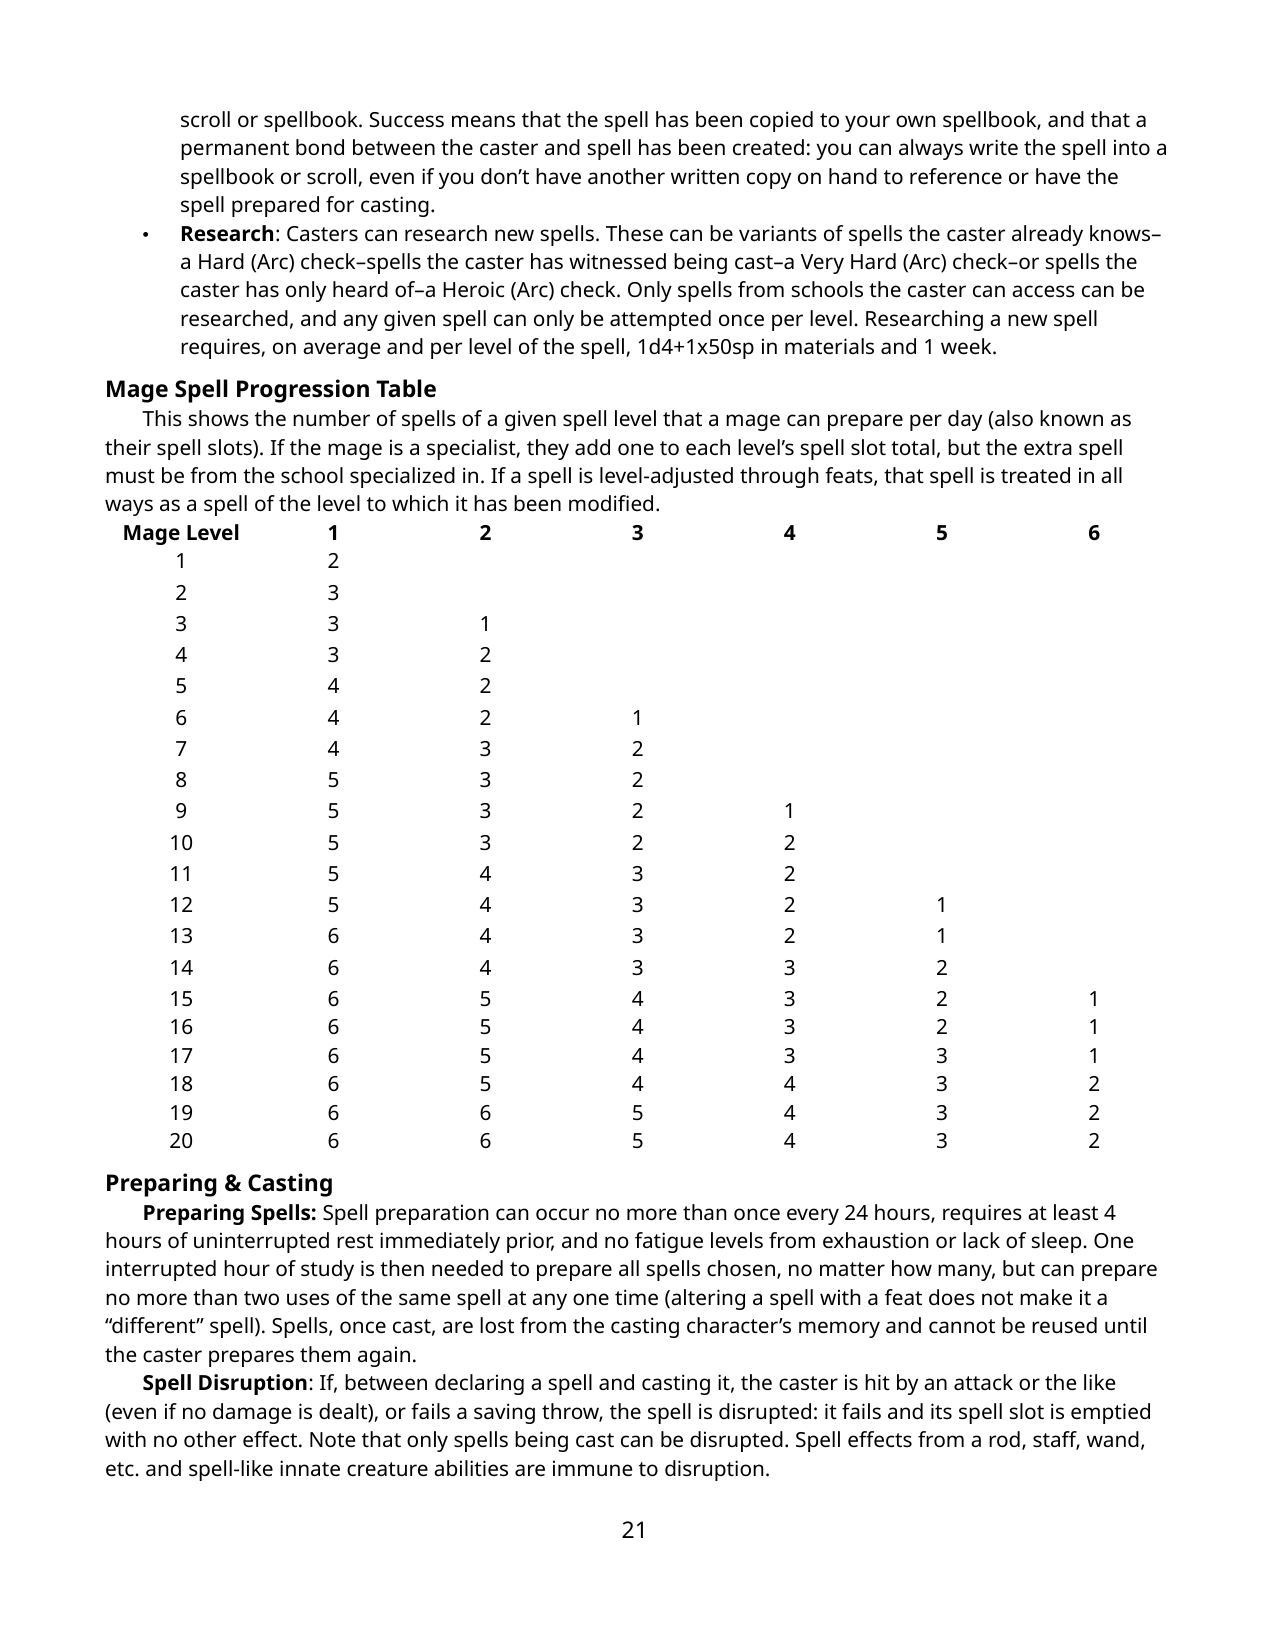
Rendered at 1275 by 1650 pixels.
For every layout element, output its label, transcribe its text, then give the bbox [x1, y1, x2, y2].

table_cell 2 [866, 1012, 1018, 1041]
table_cell 8 [105, 765, 257, 796]
table_cell 3 [714, 1041, 866, 1069]
table_header 6 [1018, 518, 1170, 546]
table_cell [1018, 921, 1170, 953]
table_cell 4 [105, 640, 257, 671]
table_cell 3 [257, 640, 409, 671]
table_cell 7 [105, 734, 257, 765]
table_cell 6 [257, 1126, 409, 1154]
table_cell 6 [257, 1069, 409, 1098]
table_header 5 [866, 518, 1018, 546]
table_cell 3 [714, 984, 866, 1012]
table_cell 6 [409, 1126, 561, 1154]
table_cell 2 [714, 921, 866, 953]
table_cell [866, 828, 1018, 859]
table_cell 6 [257, 1041, 409, 1069]
table_cell 16 [105, 1012, 257, 1041]
list Research: Casters can research new spells. These can be variants of spells the caster already knows–a Hard (Arc) check–spells the caster has witnessed being cast–a Very Hard (Arc) check–or spells the caster has only heard of–a Heroic (Arc) check. Only spells from schools the caster can access can be researched, and any given spell can only be attempted once per level. Researching a new spell requires, on average and per level of the spell, 1d4+1x50sp in materials and 1 week. [142, 219, 1170, 361]
table_header 1 [257, 518, 409, 546]
table_cell 2 [409, 640, 561, 671]
table_cell [1018, 765, 1170, 796]
table_cell 2 [409, 703, 561, 734]
table_cell [866, 671, 1018, 703]
table_cell 4 [714, 1126, 866, 1154]
table_cell 3 [866, 1041, 1018, 1069]
table_cell 5 [105, 671, 257, 703]
table_cell 4 [409, 953, 561, 984]
subtitle Preparing & Casting [105, 1166, 1170, 1198]
table_cell 5 [257, 890, 409, 921]
table_cell [1018, 640, 1170, 671]
table_cell 4 [561, 1041, 713, 1069]
table_cell 4 [714, 1069, 866, 1098]
table_cell 3 [105, 609, 257, 640]
table_cell 6 [257, 1012, 409, 1041]
table_cell [1018, 546, 1170, 578]
table_cell 2 [1018, 1098, 1170, 1126]
table_cell [1018, 609, 1170, 640]
table_cell 5 [409, 1069, 561, 1098]
table_cell [1018, 703, 1170, 734]
table_cell [714, 703, 866, 734]
table_cell 2 [714, 890, 866, 921]
table_cell [1018, 796, 1170, 828]
table_cell [714, 734, 866, 765]
table_cell [1018, 734, 1170, 765]
table_cell [561, 671, 713, 703]
table_cell [866, 796, 1018, 828]
table_cell 3 [409, 796, 561, 828]
table_cell 1 [1018, 1041, 1170, 1069]
table_cell [714, 578, 866, 609]
table_cell 15 [105, 984, 257, 1012]
table_cell 2 [257, 546, 409, 578]
table_cell [866, 578, 1018, 609]
table_header 4 [714, 518, 866, 546]
table_cell 5 [409, 1041, 561, 1069]
table_cell [561, 578, 713, 609]
table_cell 2 [561, 734, 713, 765]
table_cell 1 [409, 609, 561, 640]
table_cell [714, 671, 866, 703]
table_cell 3 [866, 1069, 1018, 1098]
table_cell 1 [1018, 984, 1170, 1012]
table_cell [866, 859, 1018, 890]
table_cell [866, 703, 1018, 734]
table_cell [866, 734, 1018, 765]
table_cell 5 [257, 859, 409, 890]
table_cell 3 [561, 890, 713, 921]
table_cell [1018, 859, 1170, 890]
text This shows the number of spells of a given spell level that a mage can prepare per day (also known as their spell slots). If the mage is a specialist, they add one to each level’s spell slot total, but the extra spell must be from the school specialized in. If a spell is level-adjusted through feats, that spell is treated in all ways as a spell of the level to which it has been modified. [105, 404, 1170, 518]
table_cell 6 [257, 953, 409, 984]
table_cell [1018, 578, 1170, 609]
text Preparing Spells: Spell preparation can occur no more than once every 24 hours, requires at least 4 hours of uninterrupted rest immediately prior, and no fatigue levels from exhaustion or lack of sleep. One interrupted hour of study is then needed to prepare all spells chosen, no matter how many, but can prepare no more than two uses of the same spell at any one time (altering a spell with a feat does not make it a “different” spell). Spells, once cast, are lost from the casting character’s memory and cannot be reused until the caster prepares them again. [105, 1198, 1170, 1368]
table_cell 13 [105, 921, 257, 953]
table_cell 3 [714, 1012, 866, 1041]
table_cell 3 [866, 1098, 1018, 1126]
table_cell 9 [105, 796, 257, 828]
table_cell 3 [561, 921, 713, 953]
table_cell 1 [1018, 1012, 1170, 1041]
table_cell 4 [714, 1098, 866, 1126]
table_cell 4 [257, 671, 409, 703]
table_cell [866, 609, 1018, 640]
text Spell Disruption: If, between declaring a spell and casting it, the caster is hit by an attack or the like (even if no damage is dealt), or fails a saving throw, the spell is disrupted: it fails and its spell slot is emptied with no other effect. Note that only spells being cast can be disrupted. Spell effects from a rod, staff, wand, etc. and spell-like innate creature abilities are immune to disruption. [105, 1368, 1170, 1482]
table_cell 4 [561, 1012, 713, 1041]
table_cell [561, 546, 713, 578]
table_cell 6 [257, 921, 409, 953]
table_cell 10 [105, 828, 257, 859]
table_cell 6 [257, 1098, 409, 1126]
table_cell 18 [105, 1069, 257, 1098]
list scroll or spellbook. Success means that the spell has been copied to your own spellbook, and that a permanent bond between the caster and spell has been created: you can always write the spell into a spellbook or scroll, even if you don’t have another written copy on hand to reference or have the spell prepared for casting. [142, 105, 1170, 219]
table_cell 5 [409, 1012, 561, 1041]
table_cell 2 [714, 859, 866, 890]
table_cell 3 [714, 953, 866, 984]
table_cell 6 [257, 984, 409, 1012]
table_cell 1 [866, 921, 1018, 953]
table_cell 20 [105, 1126, 257, 1154]
table_cell 2 [561, 796, 713, 828]
table_cell [409, 546, 561, 578]
table_cell [561, 640, 713, 671]
table_cell [409, 578, 561, 609]
table_cell 4 [257, 734, 409, 765]
table_cell [714, 546, 866, 578]
table_cell [561, 609, 713, 640]
table_cell 3 [409, 765, 561, 796]
table_cell 4 [561, 1069, 713, 1098]
table_cell 5 [561, 1126, 713, 1154]
table_cell 1 [561, 703, 713, 734]
table_cell 4 [409, 890, 561, 921]
table_cell [1018, 671, 1170, 703]
table_cell 5 [257, 796, 409, 828]
table_cell 2 [561, 828, 713, 859]
table_cell 11 [105, 859, 257, 890]
table_header 2 [409, 518, 561, 546]
table_cell 4 [257, 703, 409, 734]
table_cell 17 [105, 1041, 257, 1069]
subtitle Mage Spell Progression Table [105, 373, 1170, 404]
table_cell 5 [409, 984, 561, 1012]
table_cell 12 [105, 890, 257, 921]
table_cell [866, 640, 1018, 671]
table_cell 14 [105, 953, 257, 984]
table_cell 2 [1018, 1126, 1170, 1154]
table_cell 1 [714, 796, 866, 828]
table_header 3 [561, 518, 713, 546]
table_cell 3 [257, 609, 409, 640]
table_cell [1018, 828, 1170, 859]
table_cell 3 [409, 828, 561, 859]
table_cell 19 [105, 1098, 257, 1126]
table_cell [714, 765, 866, 796]
table_cell 1 [866, 890, 1018, 921]
table_cell 4 [561, 984, 713, 1012]
table_cell 3 [866, 1126, 1018, 1154]
table_cell 6 [409, 1098, 561, 1126]
table_cell 5 [257, 765, 409, 796]
table_cell 2 [561, 765, 713, 796]
table_cell 2 [1018, 1069, 1170, 1098]
table_cell 3 [561, 953, 713, 984]
table_cell 5 [561, 1098, 713, 1126]
table_cell 5 [257, 828, 409, 859]
table_cell 6 [105, 703, 257, 734]
table_cell [1018, 890, 1170, 921]
table_cell 4 [409, 921, 561, 953]
table_cell 2 [866, 953, 1018, 984]
table_cell 2 [409, 671, 561, 703]
table_cell 3 [561, 859, 713, 890]
table_cell 2 [714, 828, 866, 859]
table_cell [866, 546, 1018, 578]
table_cell 4 [409, 859, 561, 890]
table_cell 3 [257, 578, 409, 609]
table_cell 3 [409, 734, 561, 765]
table_header Mage Level [105, 518, 257, 546]
table_cell 1 [105, 546, 257, 578]
table_cell [714, 640, 866, 671]
table_cell 2 [866, 984, 1018, 1012]
table_cell [866, 765, 1018, 796]
table_cell 2 [105, 578, 257, 609]
table_cell [1018, 953, 1170, 984]
table_cell [714, 609, 866, 640]
